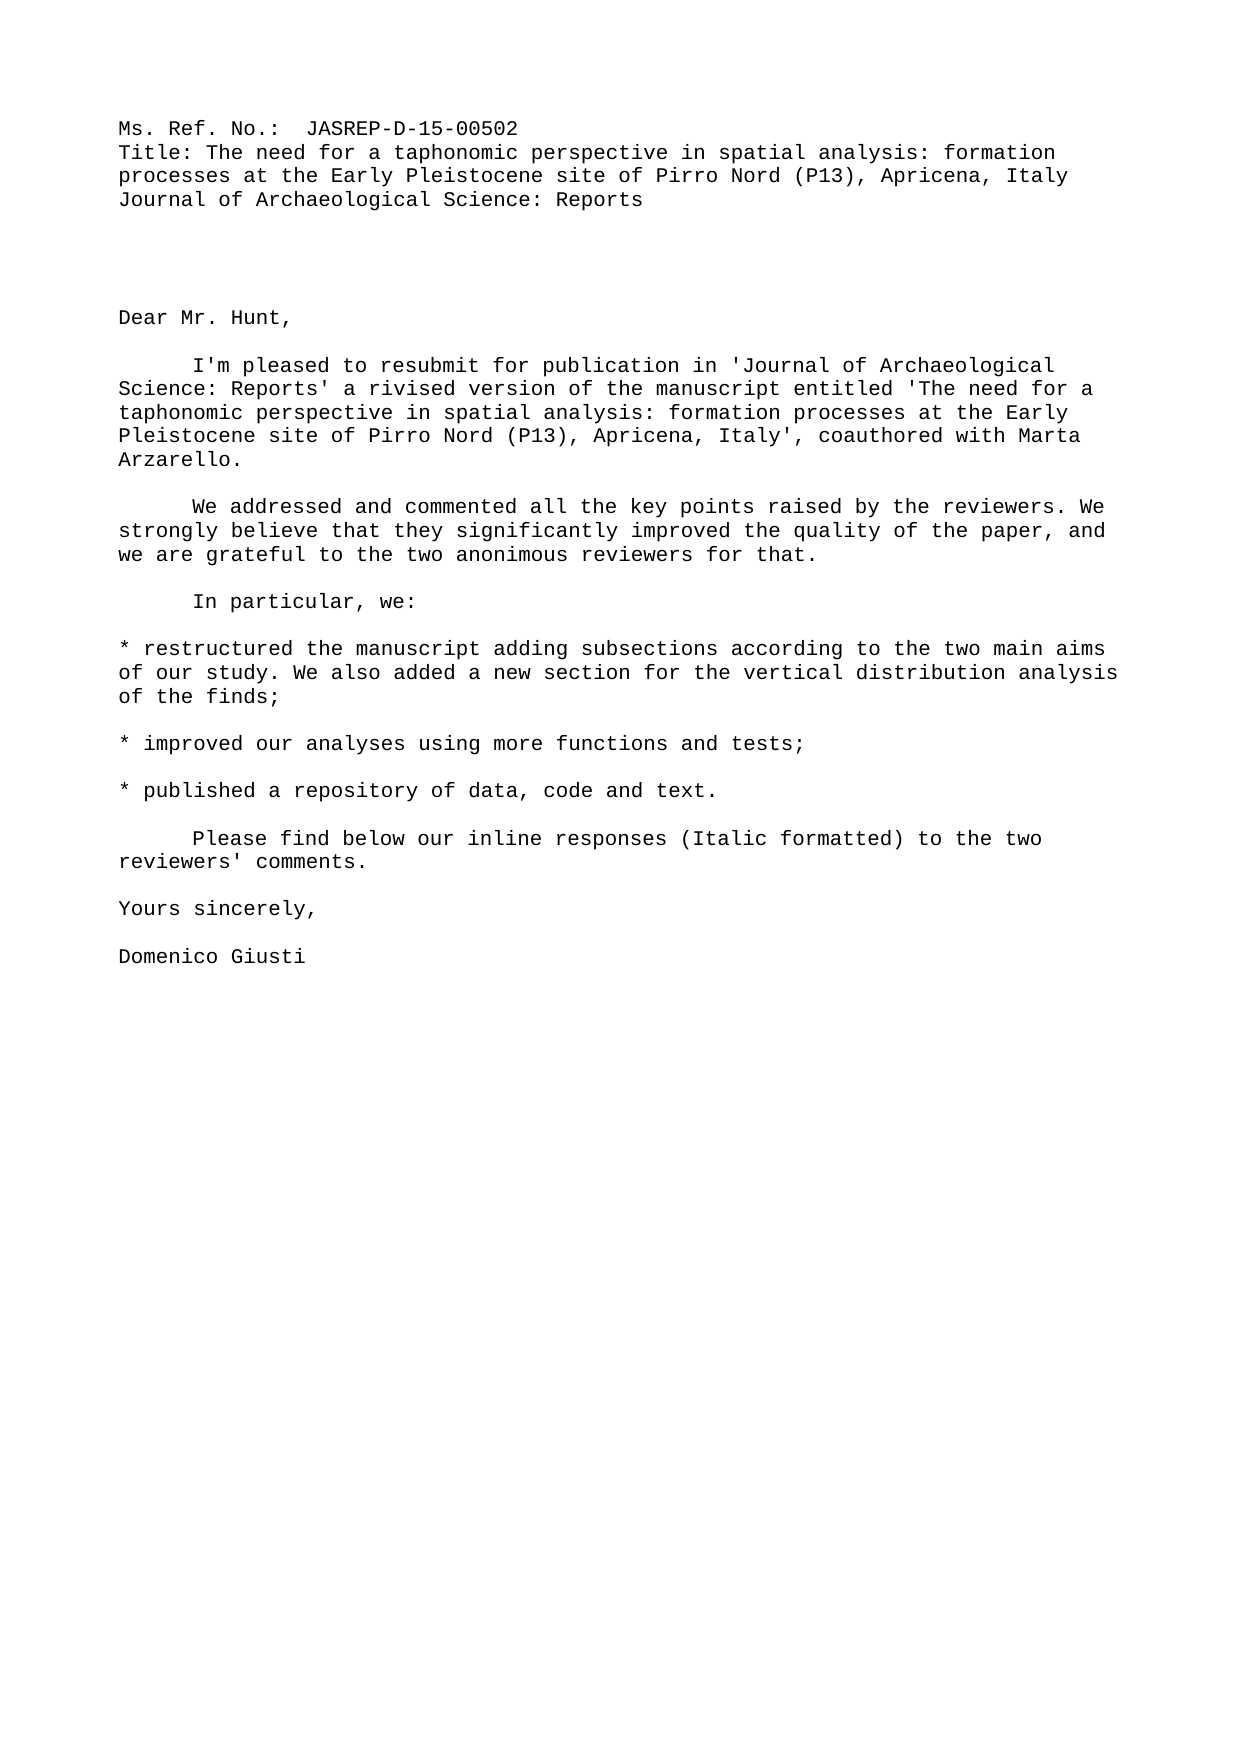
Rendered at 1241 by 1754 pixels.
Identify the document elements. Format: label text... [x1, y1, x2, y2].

text * restructured the manuscript adding subsections according to the two main aims of our study. We also added a new section for the vertical distribution analysis of the finds; [118, 638, 1122, 709]
text Yours sincerely, [118, 898, 1122, 922]
text Dear Mr. Hunt, [118, 307, 1122, 331]
text Domenico Giusti [118, 946, 1122, 969]
text * improved our analyses using more functions and tests; [118, 733, 1122, 757]
text I'm pleased to resubmit for publication in 'Journal of Archaeological Science: Reports' a rivised version of the manuscript entitled 'The need for a taphonomic perspective in spatial analysis: formation processes at the Early Pleistocene site of Pirro Nord (P13), Apricena, Italy', coauthored with Marta Arzarello. [118, 354, 1122, 473]
text * published a repository of data, code and text. [118, 780, 1122, 804]
text Ms. Ref. No.: JASREP-D-15-00502 [118, 118, 1122, 142]
text Please find below our inline responses (Italic formatted) to the two reviewers' comments. [118, 827, 1122, 875]
text In particular, we: [118, 591, 1122, 615]
text We addressed and commented all the key points raised by the reviewers. We strongly believe that they significantly improved the quality of the paper, and we are grateful to the two anonimous reviewers for that. [118, 496, 1122, 567]
text Journal of Archaeological Science: Reports [118, 189, 1122, 213]
text Title: The need for a taphonomic perspective in spatial analysis: formation processes at the Early Pleistocene site of Pirro Nord (P13), Apricena, Italy [118, 142, 1122, 189]
